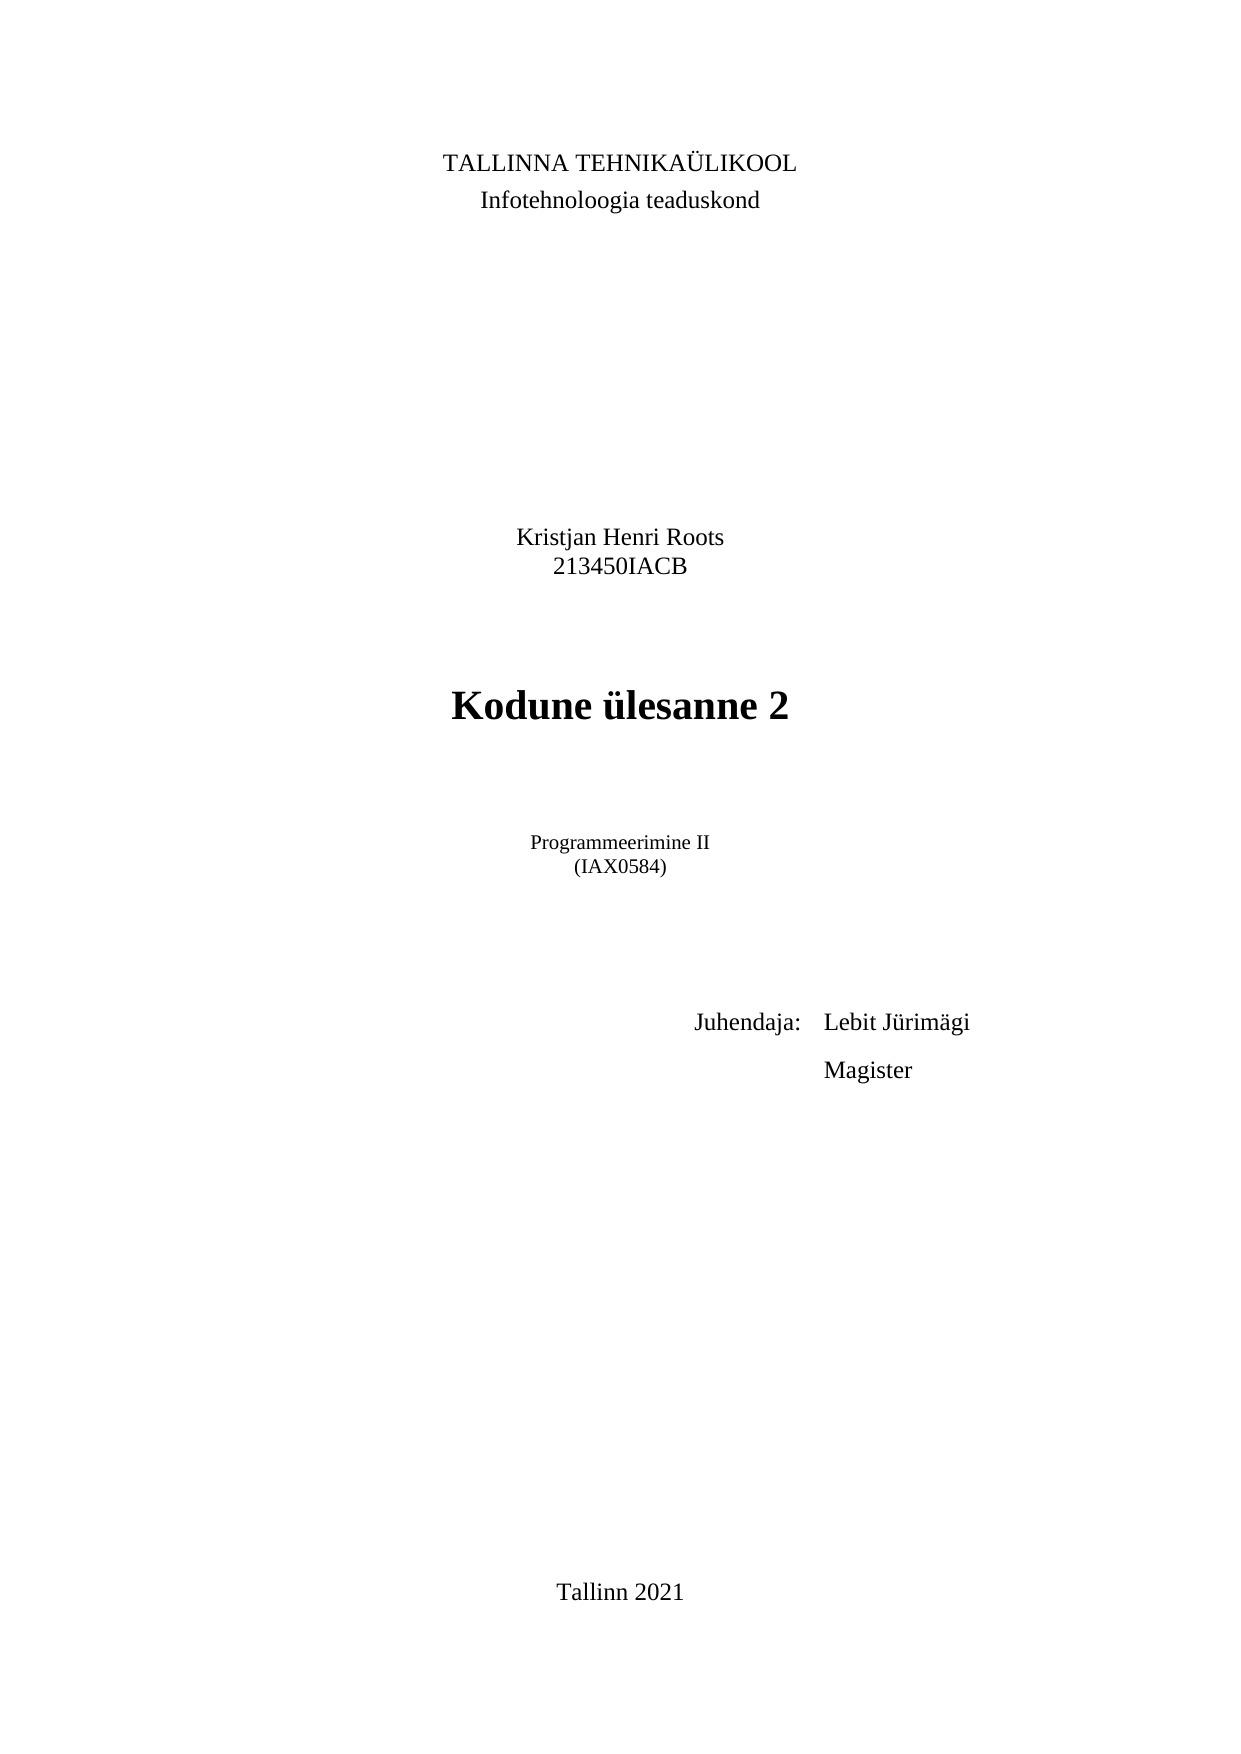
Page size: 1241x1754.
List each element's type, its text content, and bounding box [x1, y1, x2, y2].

table_cell Juhendaja: [178, 1008, 812, 1055]
table_cell [178, 1339, 812, 1386]
table_cell [812, 1244, 1063, 1291]
table_cell Kristjan Henri Roots 213450IACB [178, 522, 1063, 580]
table_cell [178, 475, 1063, 522]
table_cell [812, 1197, 1063, 1244]
table_cell [178, 1102, 812, 1149]
table_cell [812, 1149, 1063, 1197]
table_cell Magister [812, 1055, 1063, 1102]
table_cell [178, 1386, 812, 1433]
table_cell [812, 1386, 1063, 1433]
table_cell [178, 1055, 812, 1102]
table_cell [178, 1149, 812, 1197]
table_cell [178, 1244, 812, 1291]
table_cell [812, 1433, 1063, 1480]
table_cell [178, 265, 1063, 475]
table_cell Kodune ülesanne 2 [178, 580, 1063, 830]
table_cell [178, 1433, 812, 1480]
table_cell [812, 1102, 1063, 1149]
table_cell [812, 1291, 1063, 1338]
table_cell Lebit Jürimägi [812, 1008, 1063, 1055]
table_cell Infotehnoloogia teaduskond [178, 185, 1063, 223]
table_cell [178, 1197, 812, 1244]
table_header tallinna tehnikaülikool [178, 148, 1063, 185]
table_cell [178, 1291, 812, 1338]
table_cell [812, 1339, 1063, 1386]
table_cell Programmeerimine II (IAX0584) [178, 830, 1063, 1007]
table_cell [178, 223, 1063, 265]
